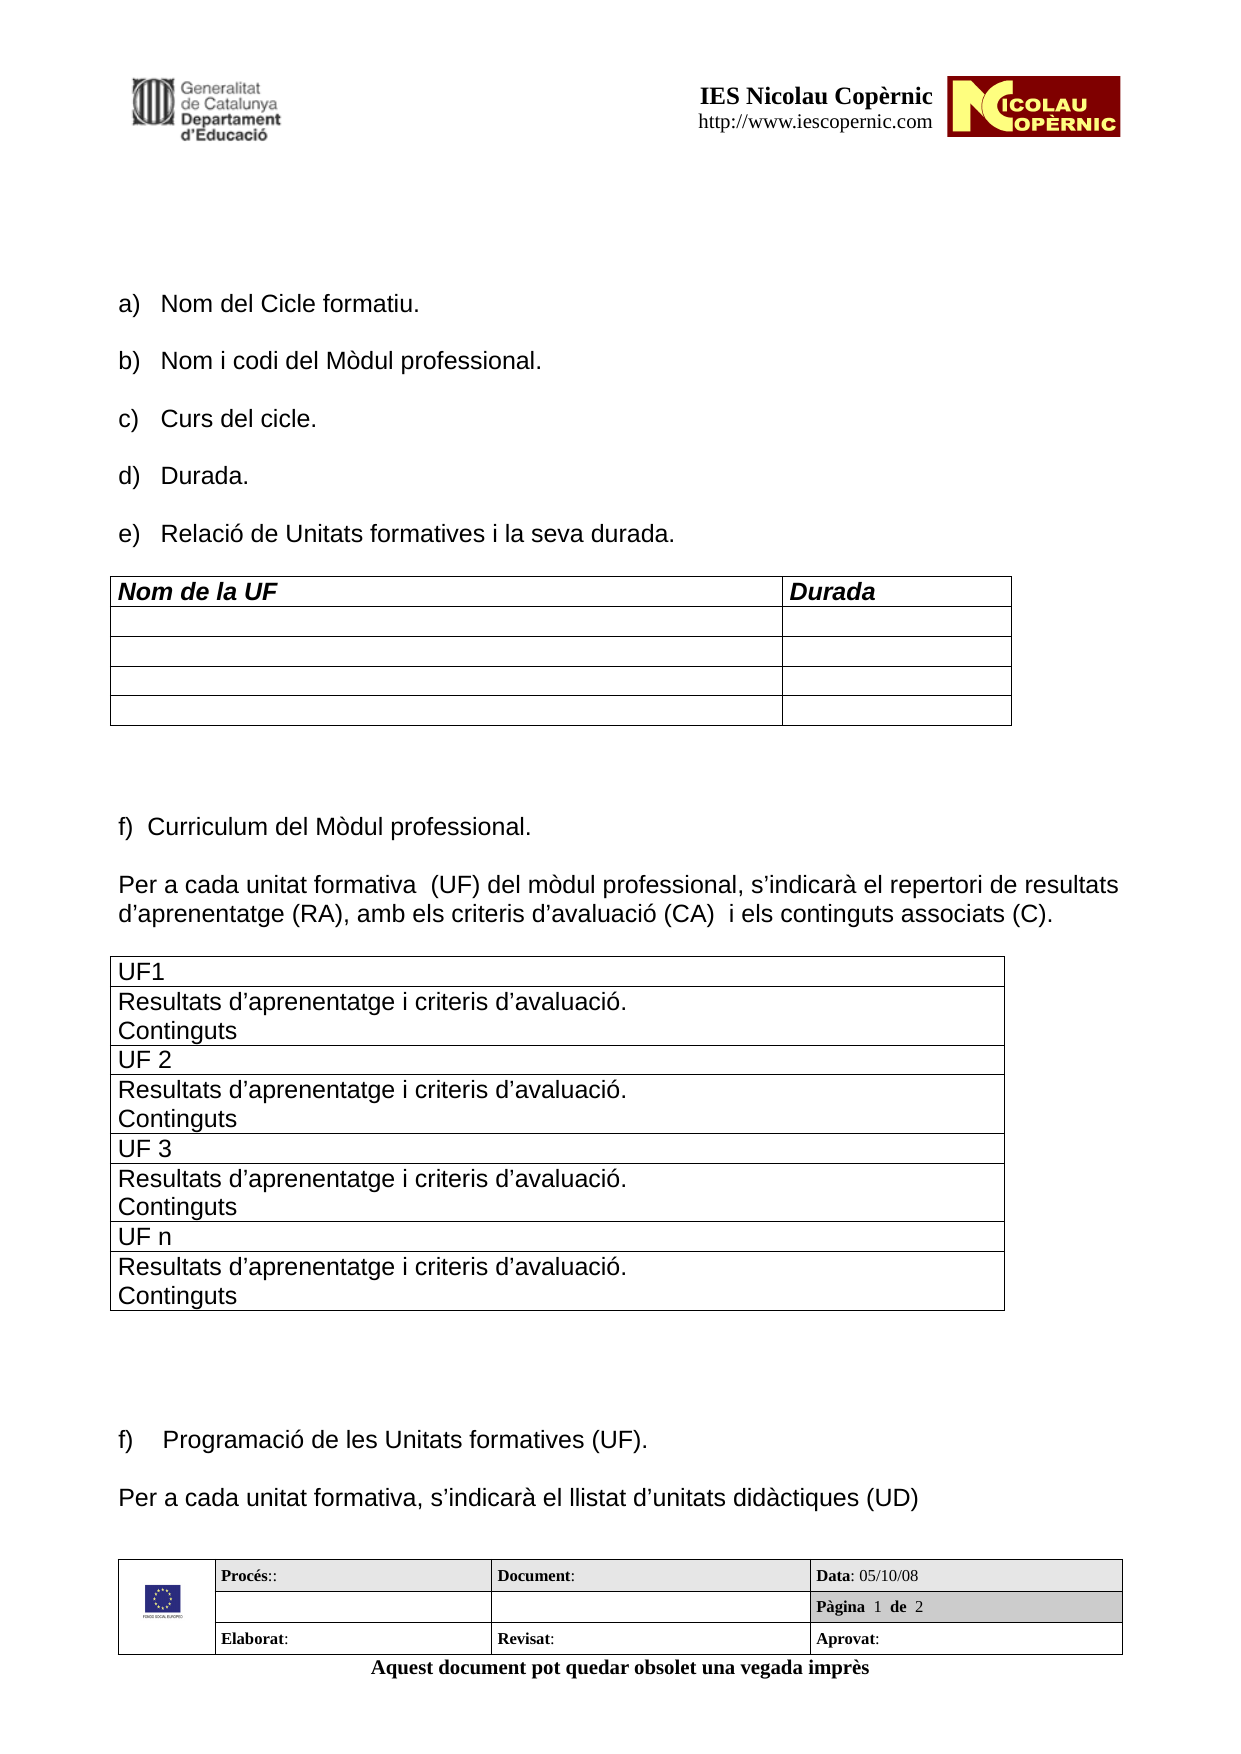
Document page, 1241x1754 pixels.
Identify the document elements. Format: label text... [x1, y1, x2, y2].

text f) Curriculum del Mòdul professional. [118, 812, 1122, 841]
list Relació de Unitats formatives i la seva durada. [118, 519, 1122, 547]
table_cell Resultats d’aprenentatge i criteris d’avaluació. Continguts [111, 1164, 1004, 1221]
picture [140, 1582, 185, 1621]
table_cell [111, 696, 782, 725]
text Per a cada unitat formativa (UF) del mòdul professional, s’indicarà el repertori de resultats d’aprenentatge (RA), amb els criteris d’avaluació (CA) i els continguts associats (C). [118, 870, 1122, 927]
table_header Nom de la UF [111, 577, 782, 606]
table_cell UF n [111, 1222, 1004, 1251]
table_cell UF 2 [111, 1046, 1004, 1074]
table_header Durada [783, 577, 1011, 606]
text Per a cada unitat formativa, s’indicarà el llistat d’unitats didàctiques (UD) [118, 1483, 1122, 1512]
table_cell [111, 607, 782, 636]
table_cell Resultats d’aprenentatge i criteris d’avaluació. Continguts [111, 1252, 1004, 1309]
table_cell UF 3 [111, 1134, 1004, 1163]
list Programació de les Unitats formatives (UF). [118, 1426, 1122, 1454]
list Nom del Cicle formatiu. [118, 289, 1122, 317]
table_cell [783, 667, 1011, 695]
table_cell [783, 696, 1011, 725]
picture [118, 60, 293, 156]
table_cell [111, 637, 782, 666]
table_cell [783, 607, 1011, 636]
list Curs del cicle. [118, 404, 1122, 432]
table_cell [783, 637, 1011, 666]
table_cell Resultats d’aprenentatge i criteris d’avaluació. Continguts [111, 987, 1004, 1044]
picture [947, 76, 1121, 137]
list Nom i codi del Mòdul professional. [118, 346, 1122, 375]
table_cell Resultats d’aprenentatge i criteris d’avaluació. Continguts [111, 1075, 1004, 1133]
list Durada. [118, 461, 1122, 490]
table_cell [111, 667, 782, 695]
table_header UF1 [111, 957, 1004, 986]
